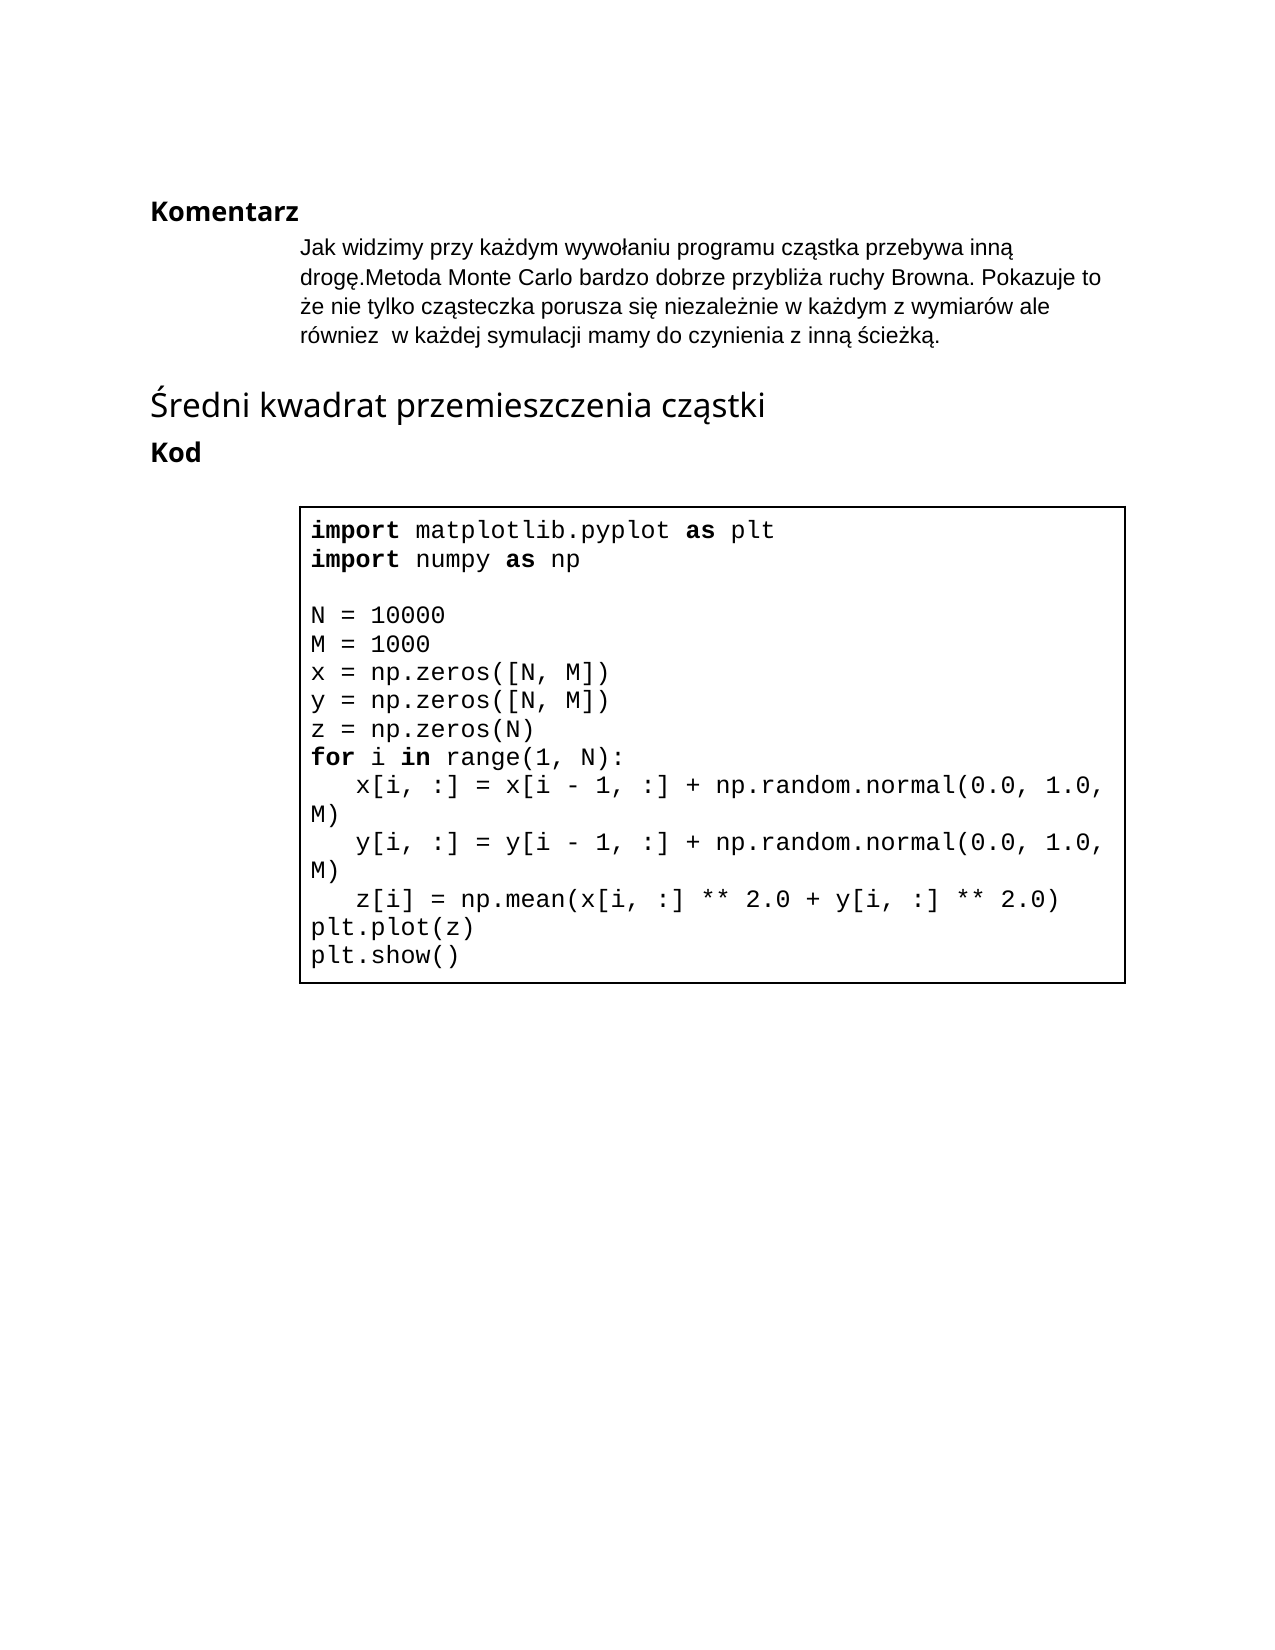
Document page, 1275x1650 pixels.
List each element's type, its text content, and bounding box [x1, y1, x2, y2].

subtitle Komentarz [150, 192, 1125, 229]
subtitle Kod [150, 434, 1125, 471]
subtitle Średni kwadrat przemieszczenia cząstki [150, 382, 1125, 427]
table_header import matplotlib.pyplot as plt import numpy as np N = 10000 M = 1000 x = np.zeros([N, M]) y = np.zeros([N, M]) z = np.zeros(N) for i in range(1, N): x[i, :] = x[i - 1, :] + np.random.normal(0.0, 1.0, M) y[i, :] = y[i - 1, :] + np.random.normal(0.0, 1.0, M) z[i] = np.mean(x[i, :] ** 2.0 + y[i, :] ** 2.0) plt.plot(z) plt.show() [301, 508, 1124, 982]
text Jak widzimy przy każdym wywołaniu programu cząstka przebywa inną drogę.Metoda Monte Carlo bardzo dobrze przybliża ruchy Browna. Pokazuje to że nie tylko cząsteczka porusza się niezależnie w każdym z wymiarów ale równiez w każdej symulacji mamy do czynienia z inną ścieżką. [300, 235, 1125, 348]
